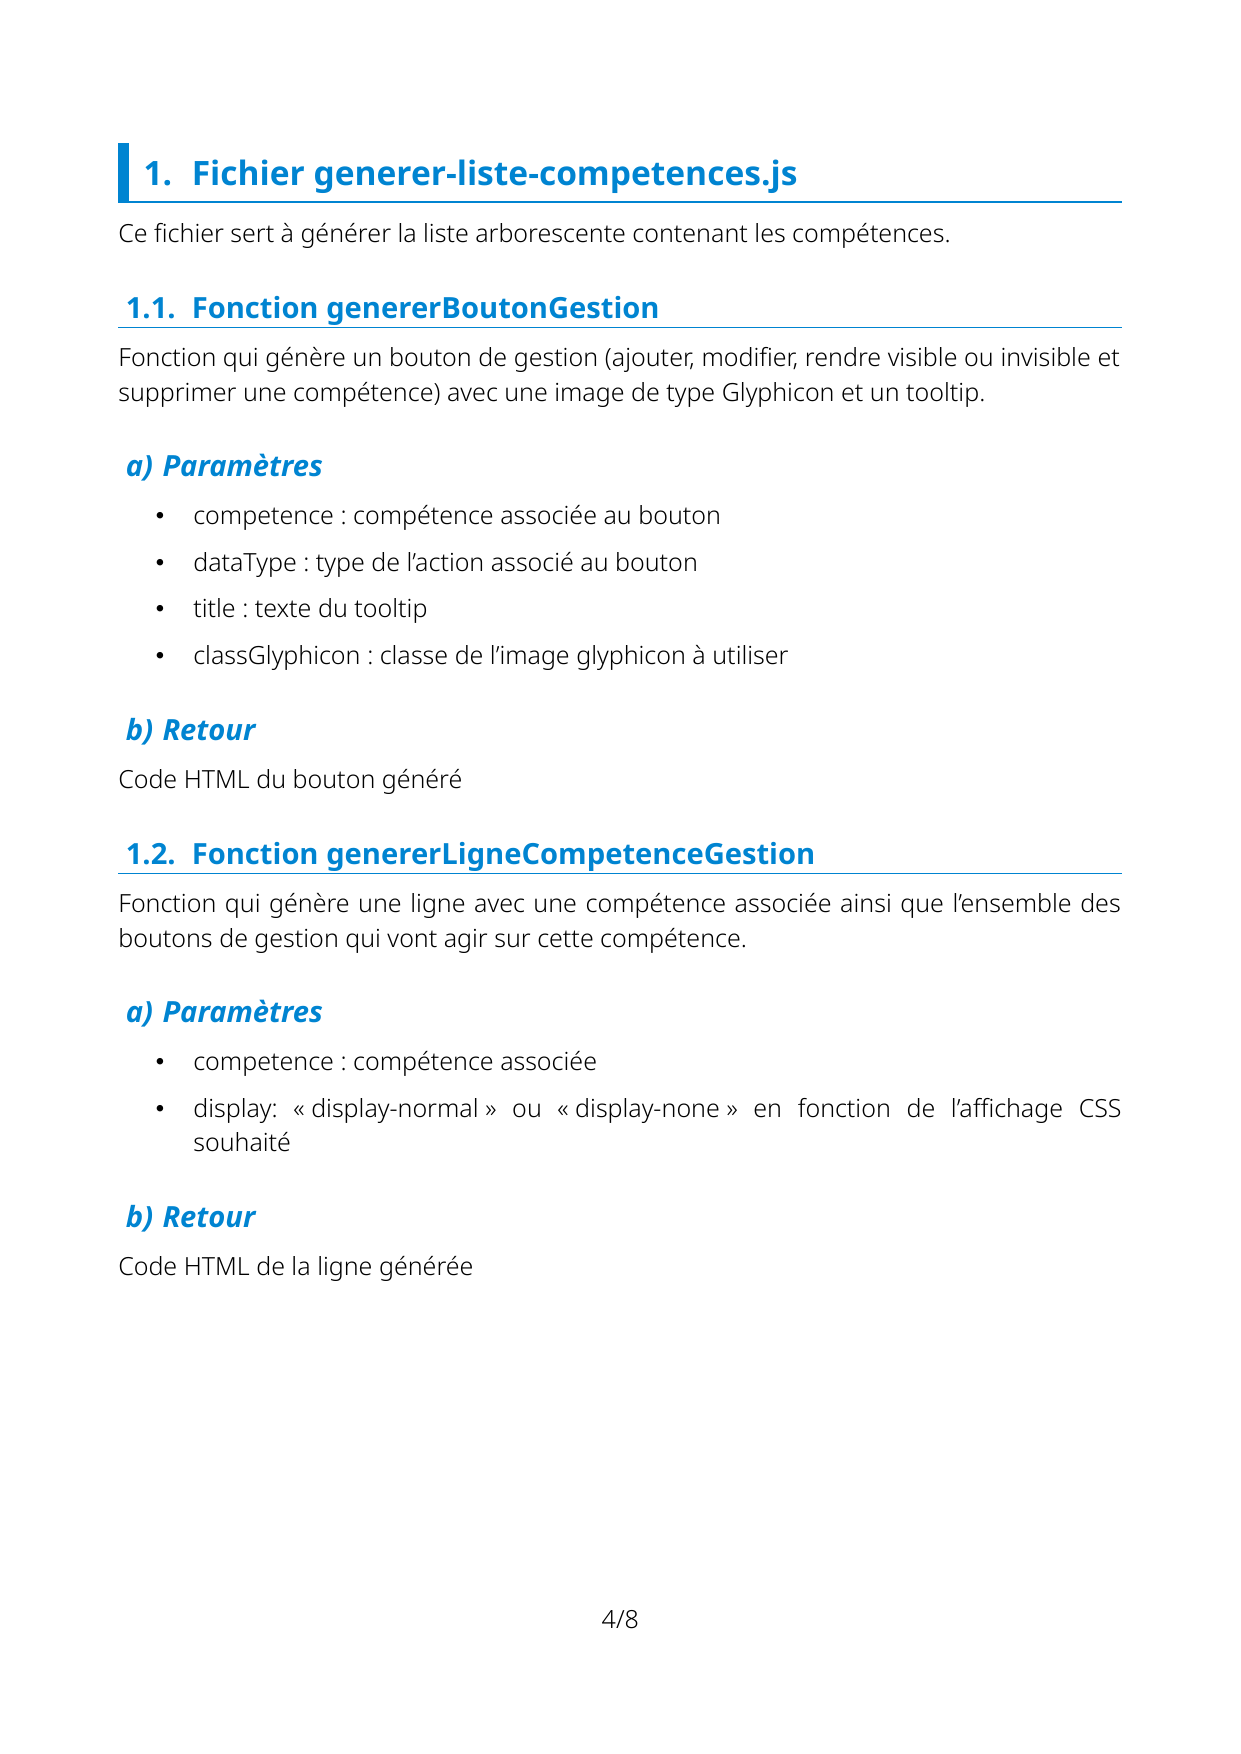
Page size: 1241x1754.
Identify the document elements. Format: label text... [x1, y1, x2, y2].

subtitle Retour [89, 1196, 1122, 1236]
list display: « display-normal » ou « display-none » en fonction de l’affichage CSS souhaité [156, 1091, 1122, 1159]
text Code HTML de la ligne générée [118, 1248, 1122, 1282]
text Code HTML du bouton généré [118, 761, 1122, 795]
subtitle Retour [89, 709, 1122, 749]
subtitle Fichier generer-liste-competences.js [129, 143, 1122, 201]
subtitle Fonction genererBoutonGestion [118, 287, 1122, 327]
subtitle Paramètres [89, 446, 1122, 485]
list classGlyphicon : classe de l’image glyphicon à utiliser [156, 638, 1122, 672]
list dataType : type de l’action associé au bouton [156, 544, 1122, 578]
subtitle Fonction genererLigneCompetenceGestion [118, 833, 1122, 873]
subtitle Paramètres [89, 992, 1122, 1031]
text Fonction qui génère un bouton de gestion (ajouter, modifier, rendre visible ou invisible et supprimer une compétence) avec une image de type Glyphicon et un tooltip. [118, 340, 1122, 408]
list title : texte du tooltip [156, 591, 1122, 625]
list competence : compétence associée au bouton [156, 498, 1122, 532]
text Ce fichier sert à générer la liste arborescente contenant les compétences. [118, 215, 1122, 249]
text Fonction qui génère une ligne avec une compétence associée ainsi que l’ensemble des boutons de gestion qui vont agir sur cette compétence. [118, 886, 1122, 954]
list competence : compétence associée [156, 1044, 1122, 1078]
